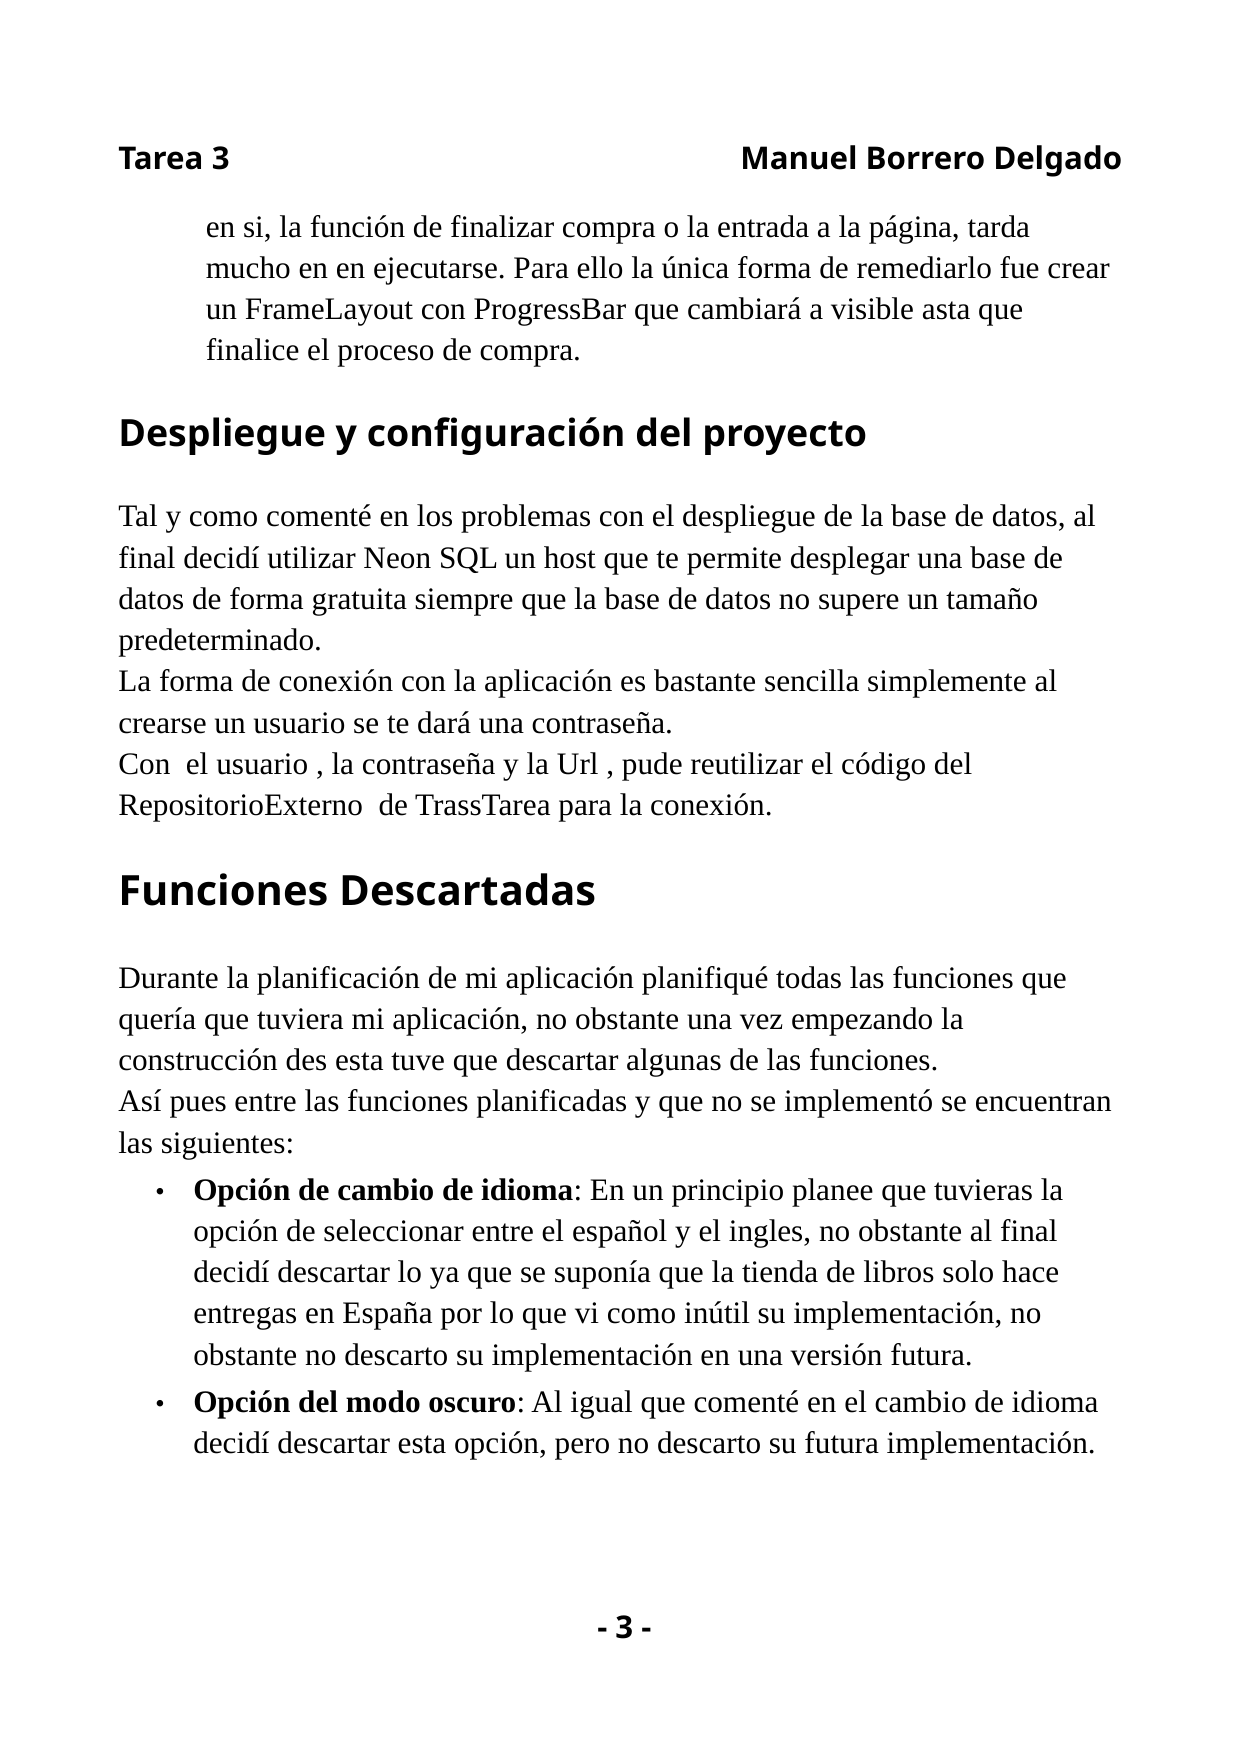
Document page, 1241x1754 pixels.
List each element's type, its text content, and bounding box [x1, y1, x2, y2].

list en si, la función de finalizar compra o la entrada a la página, tarda mucho en en ejecutarse. Para ello la única forma de remediarlo fue crear un FrameLayout con ProgressBar que cambiará a visible asta que finalice el proceso de compra. [168, 208, 1122, 368]
text Con el usuario , la contraseña y la Url , pude reutilizar el código del RepositorioExterno de TrassTarea para la conexión. [118, 745, 1122, 822]
text La forma de conexión con la aplicación es bastante sencilla simplemente al crearse un usuario se te dará una contraseña. [118, 663, 1122, 740]
text Tal y como comenté en los problemas con el despliegue de la base de datos, al final decidí utilizar Neon SQL un host que te permite desplegar una base de datos de forma gratuita siempre que la base de datos no supere un tamaño predeterminado. [118, 498, 1122, 657]
text Durante la planificación de mi aplicación planifiqué todas las funciones que quería que tuviera mi aplicación, no obstante una vez empezando la construcción des esta tuve que descartar algunas de las funciones. [118, 959, 1122, 1077]
text Despliegue y configuración del proyecto [118, 406, 1122, 457]
text Así pues entre las funciones planificadas y que no se implementó se encuentran las siguientes: [118, 1083, 1122, 1160]
text Funciones Descartadas [118, 861, 1122, 917]
list Opción de cambio de idioma: En un principio planee que tuvieras la opción de seleccionar entre el español y el ingles, no obstante al final decidí descartar lo ya que se suponía que la tienda de libros solo hace entregas en España por lo que vi como inútil su implementación, no obstante no descarto su implementación en una versión futura. [156, 1171, 1122, 1372]
list Opción del modo oscuro: Al igual que comenté en el cambio de idioma decidí descartar esta opción, pero no descarto su futura implementación. [156, 1383, 1122, 1460]
